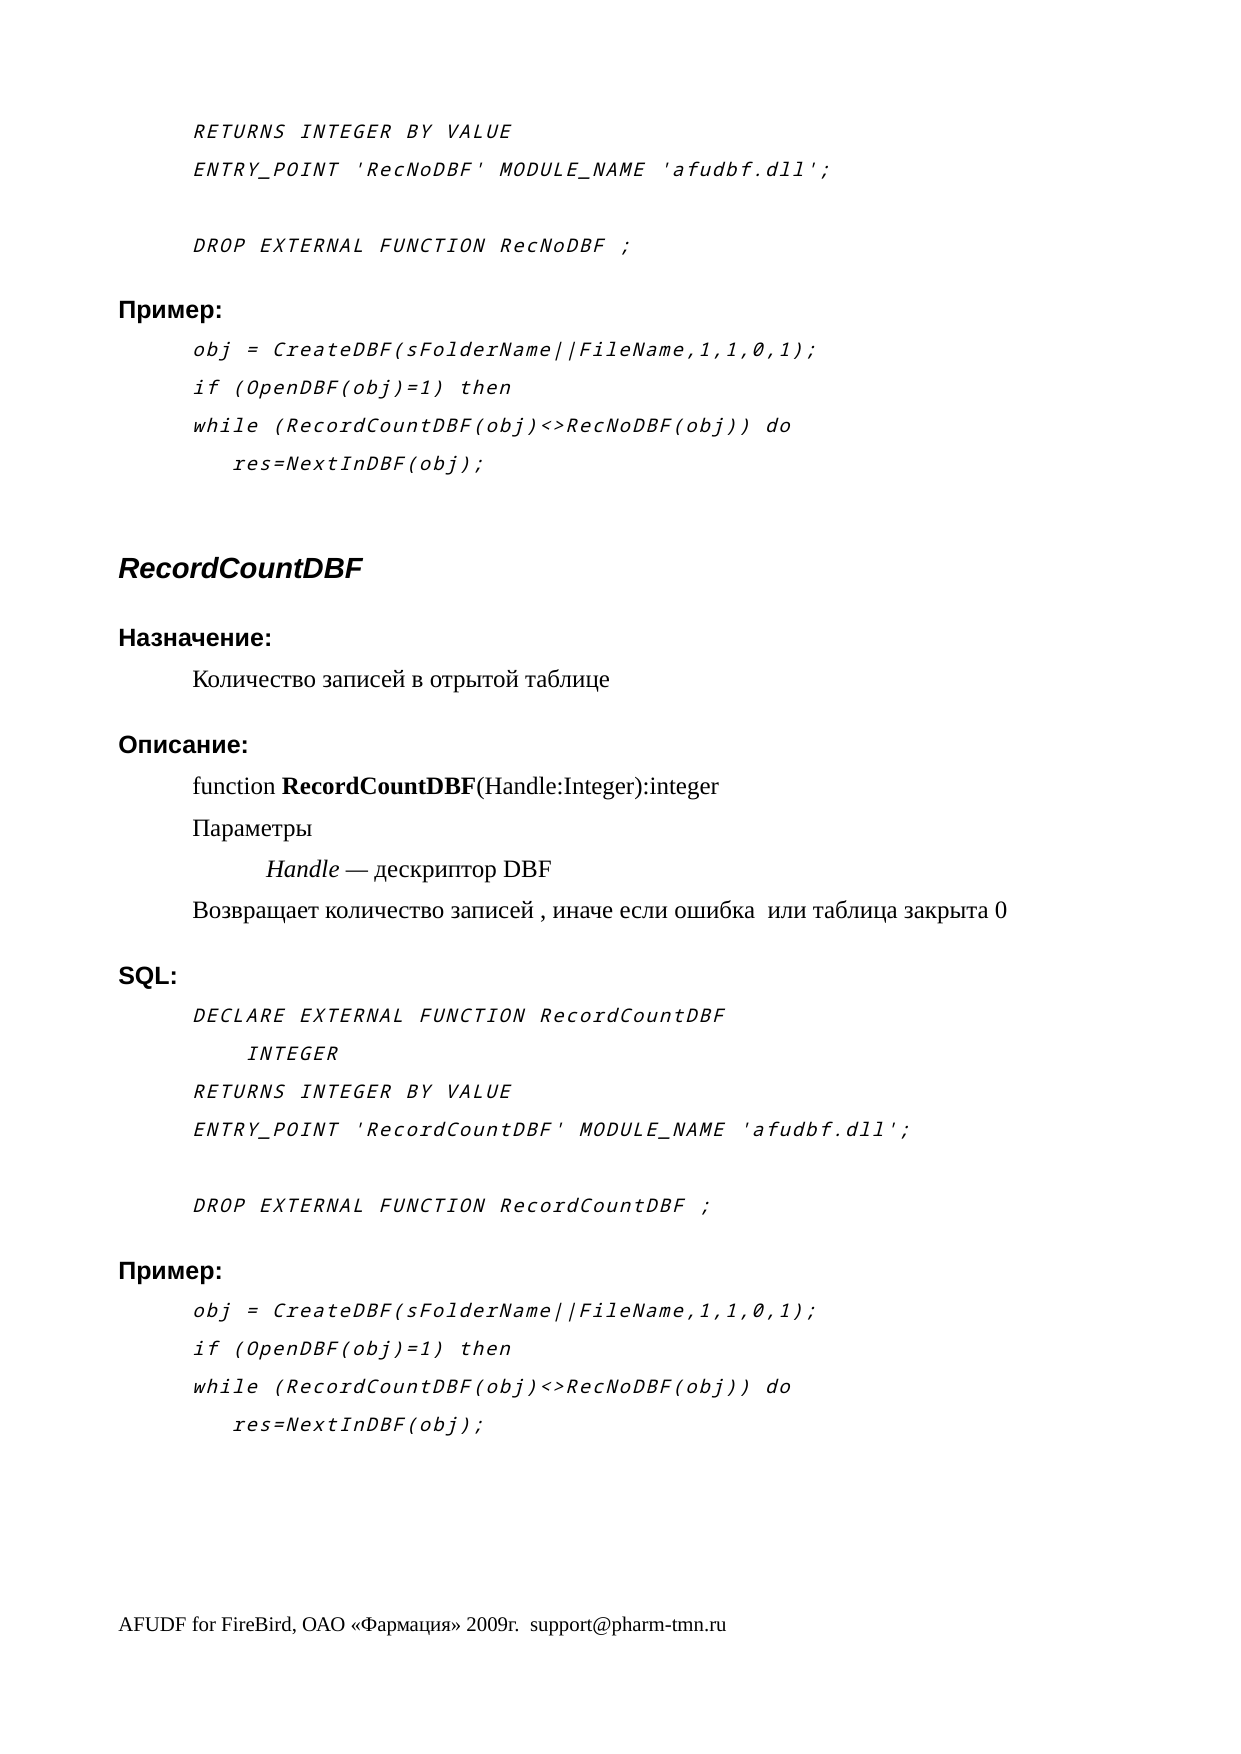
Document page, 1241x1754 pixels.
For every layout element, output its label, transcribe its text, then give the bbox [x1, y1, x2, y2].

text DECLARE EXTERNAL FUNCTION RecordCountDBF [192, 1003, 1122, 1028]
text res=NextInDBF(obj); [192, 1411, 1122, 1437]
text DROP EXTERNAL FUNCTION RecordCountDBF ; [192, 1193, 1122, 1218]
text ENTRY_POINT 'RecordCountDBF' MODULE_NAME 'afudbf.dll'; [192, 1117, 1122, 1142]
subtitle SQL: [118, 961, 1122, 990]
text obj = CreateDBF(sFolderName||FileName,1,1,0,1); [192, 1297, 1122, 1322]
text RETURNS INTEGER BY VALUE [192, 118, 1122, 144]
text obj = CreateDBF(sFolderName||FileName,1,1,0,1); [192, 336, 1122, 362]
text while (RecordCountDBF(obj)<>RecNoDBF(obj)) do [192, 1373, 1122, 1398]
subtitle Пример: [118, 1256, 1122, 1284]
text INTEGER [192, 1041, 1122, 1066]
text Количество записей в отрытой таблице [192, 664, 1122, 693]
text Возвращает количество записей , иначе если ошибка или таблица закрыта 0 [192, 895, 1122, 924]
text while (RecordCountDBF(obj)<>RecNoDBF(obj)) do [192, 412, 1122, 438]
subtitle Описание: [118, 730, 1122, 759]
text if (OpenDBF(obj)=1) then [192, 1335, 1122, 1361]
text if (OpenDBF(obj)=1) then [192, 374, 1122, 400]
text ENTRY_POINT 'RecNoDBF' MODULE_NAME 'afudbf.dll'; [192, 156, 1122, 182]
text RETURNS INTEGER BY VALUE [192, 1079, 1122, 1104]
text DROP EXTERNAL FUNCTION RecNoDBF ; [192, 232, 1122, 258]
subtitle Пример: [118, 295, 1122, 324]
text res=NextInDBF(obj); [192, 451, 1122, 476]
subtitle RecordCountDBF [118, 552, 1122, 585]
text Handle — дескриптор DBF [192, 854, 1122, 883]
text function RecordCountDBF(Handle:Integer):integer [192, 771, 1122, 800]
text Параметры [192, 813, 1122, 841]
subtitle Назначение: [118, 623, 1122, 651]
